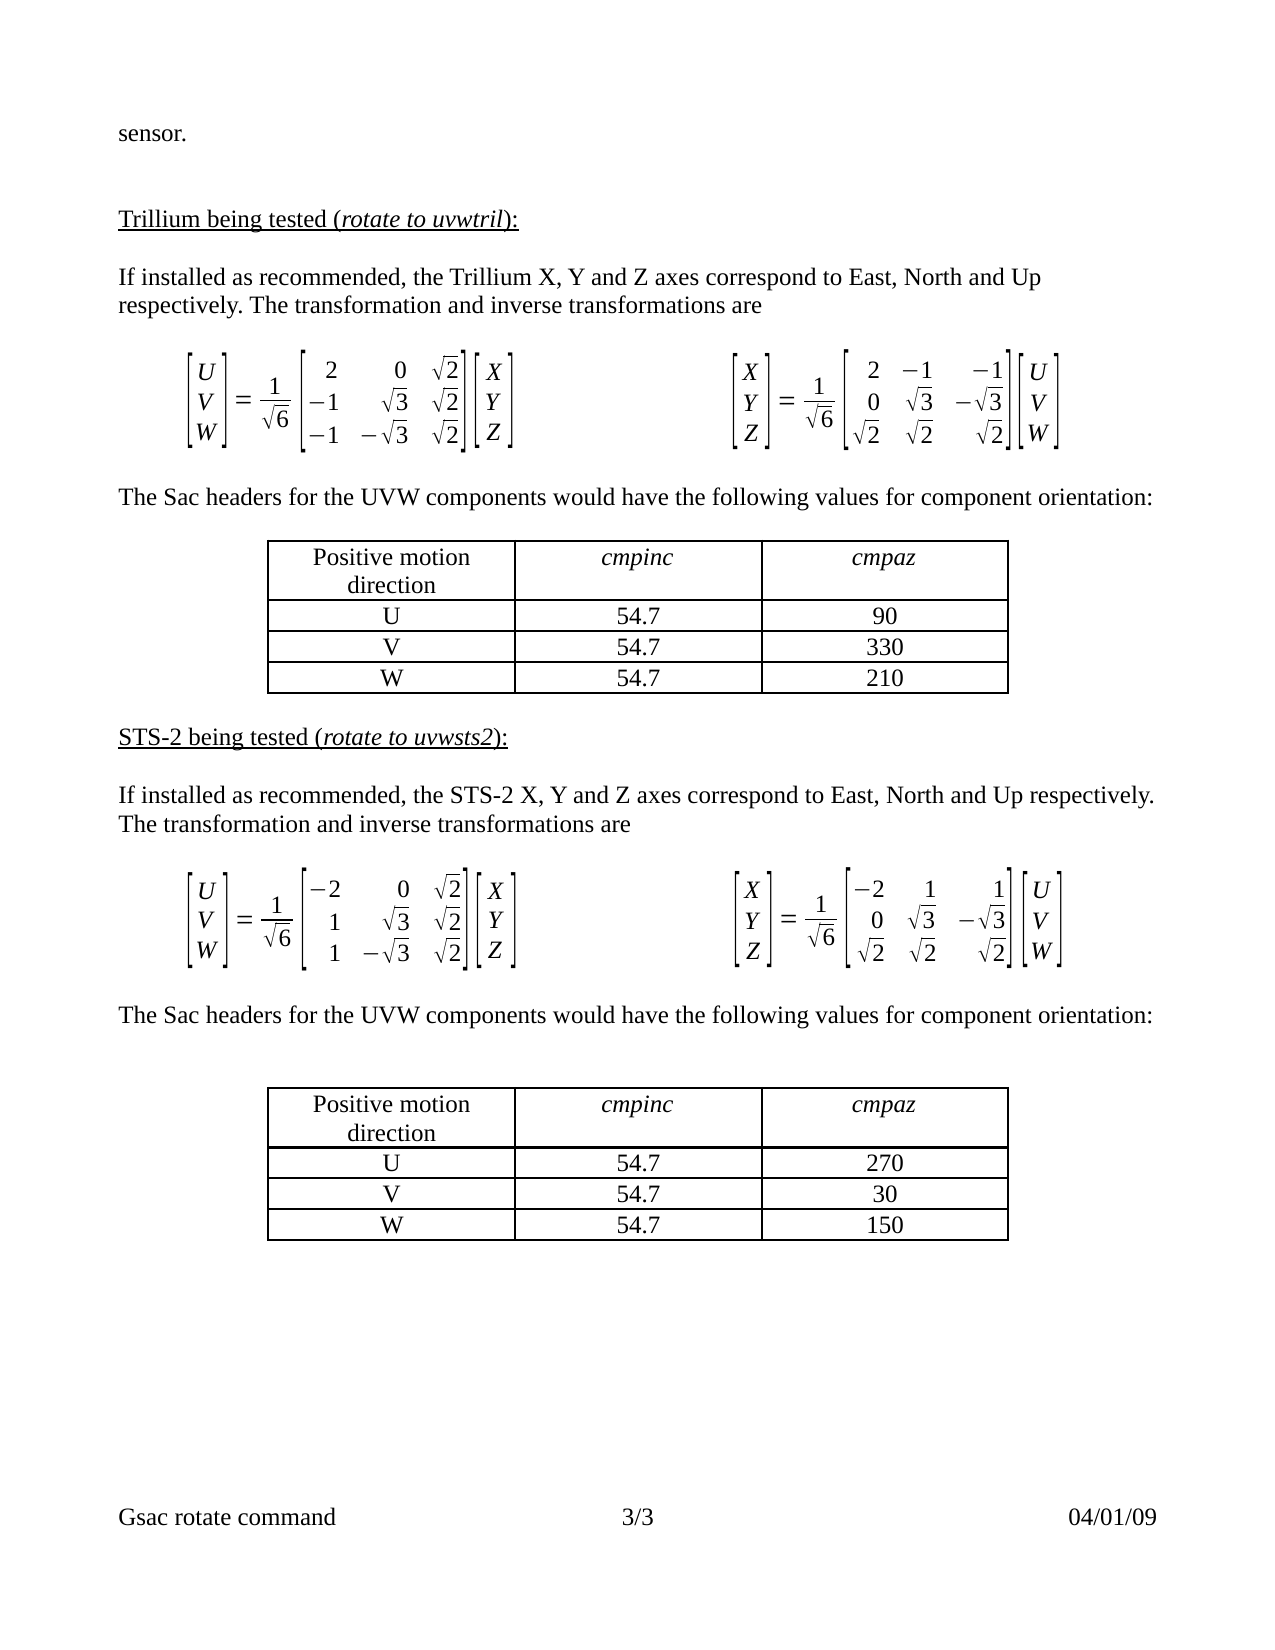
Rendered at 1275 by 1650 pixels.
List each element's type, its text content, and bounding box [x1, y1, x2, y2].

table_header cmpinc [516, 542, 761, 599]
text sensor. [118, 118, 1157, 147]
text The Sac headers for the UVW components would have the following values for component orientation: [118, 1001, 1157, 1029]
table_cell 54.7 [516, 1210, 761, 1239]
text The Sac headers for the UVW components would have the following values for component orientation: [118, 482, 1157, 511]
table_cell 54.7 [516, 1179, 761, 1208]
table_cell 30 [763, 1179, 1007, 1208]
text If installed as recommended, the Trillium X, Y and Z axes correspond to East, North and Up respectively. The transformation and inverse transformations are [118, 262, 1157, 319]
table_cell 90 [763, 601, 1007, 630]
table_cell 270 [763, 1149, 1007, 1177]
table_cell 54.7 [516, 601, 761, 630]
table_cell V [269, 1179, 514, 1208]
text STS-2 being tested (rotate to uvwsts2): [118, 722, 1157, 751]
table_cell 54.7 [516, 663, 761, 692]
text Trillium being tested (rotate to uvwtril): [118, 204, 1157, 233]
text If installed as recommended, the STS-2 X, Y and Z axes correspond to East, North and Up respectively. The transformation and inverse transformations are [118, 780, 1157, 837]
table_header cmpaz [763, 1089, 1007, 1146]
table_cell 54.7 [516, 1149, 761, 1177]
table_cell U [269, 601, 514, 630]
table_header cmpaz [763, 542, 1007, 599]
table_cell 54.7 [516, 632, 761, 661]
table_header Positive motion direction [269, 1089, 514, 1146]
table_cell 150 [763, 1210, 1007, 1239]
table_cell V [269, 632, 514, 661]
table_cell 330 [763, 632, 1007, 661]
table_cell U [269, 1149, 514, 1177]
table_cell W [269, 1210, 514, 1239]
table_cell W [269, 663, 514, 692]
table_header cmpinc [516, 1089, 761, 1146]
table_cell 210 [763, 663, 1007, 692]
table_header Positive motion direction [269, 542, 514, 599]
